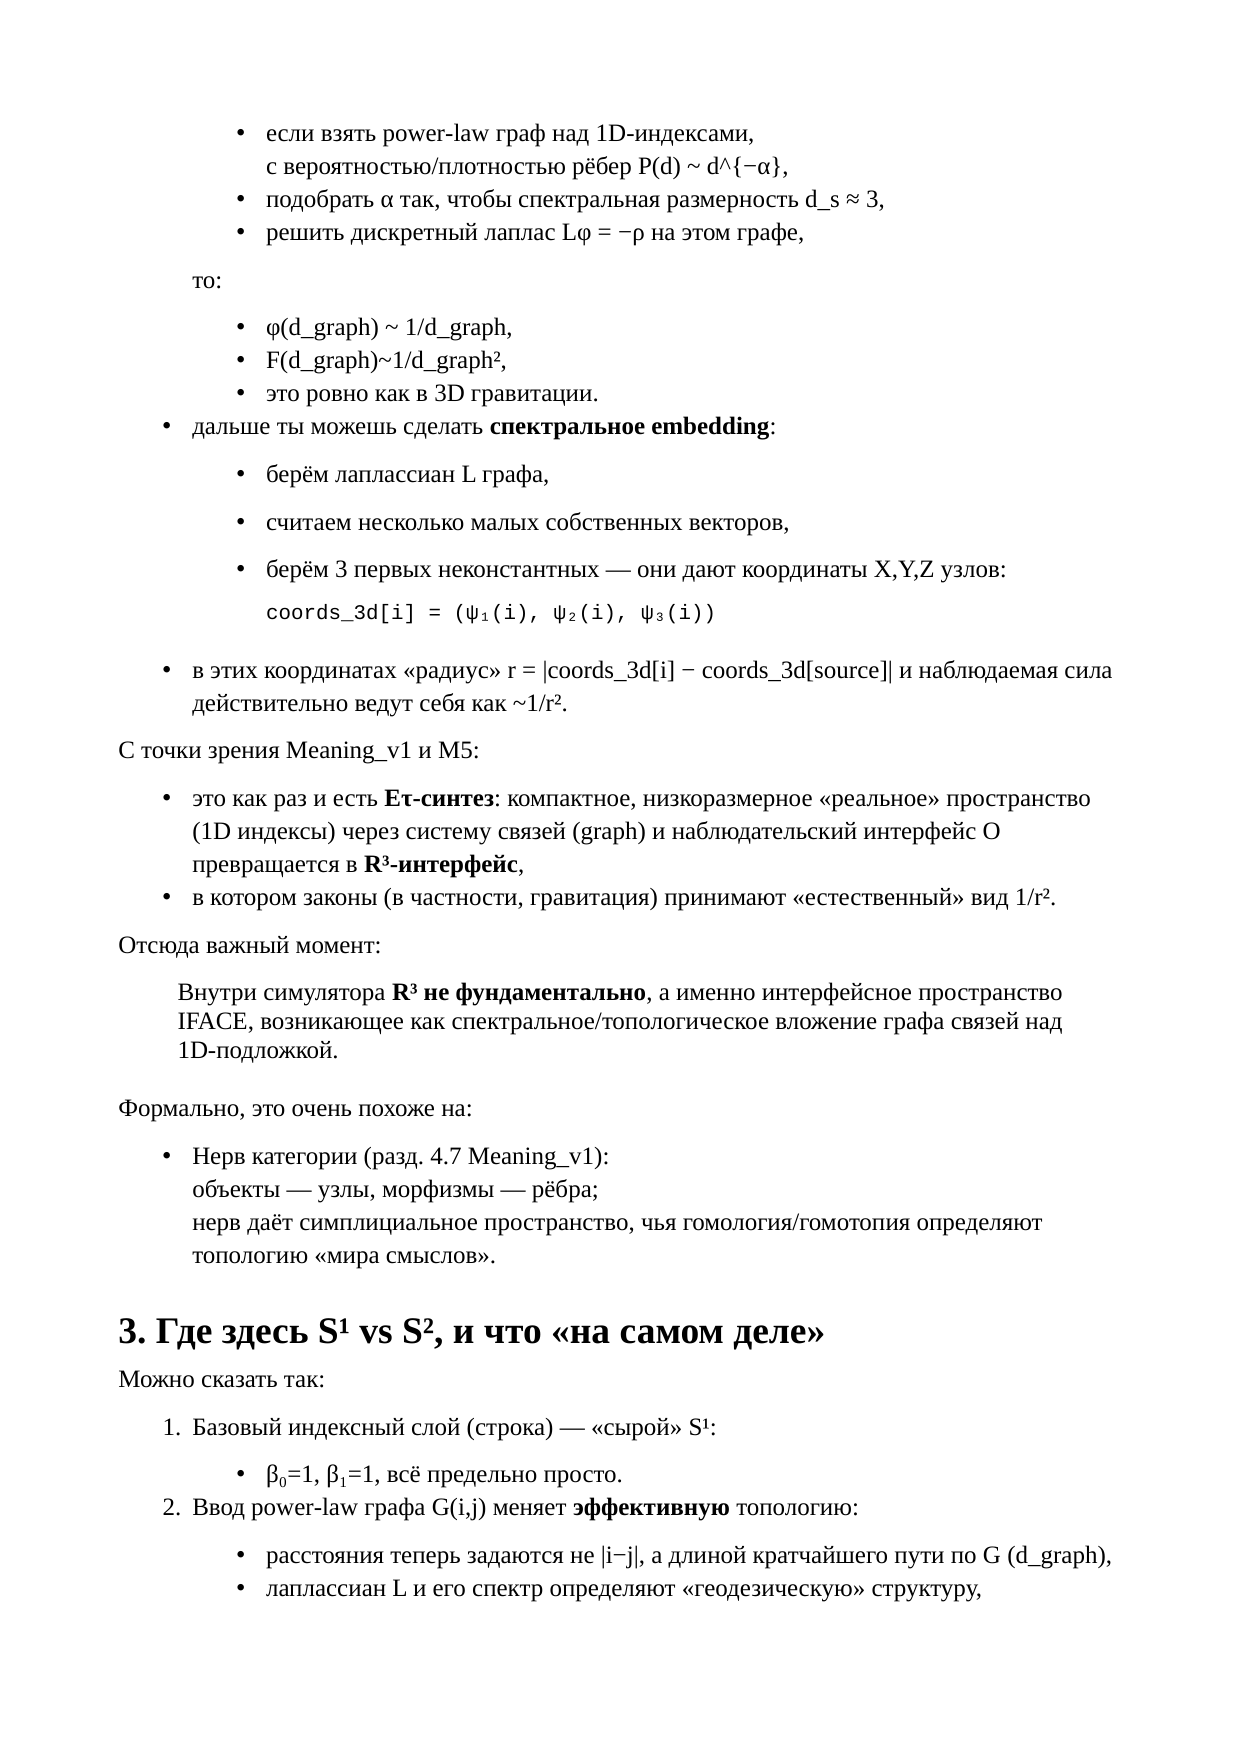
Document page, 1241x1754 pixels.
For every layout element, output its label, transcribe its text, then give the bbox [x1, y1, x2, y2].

list то: [162, 265, 1122, 293]
list в этих координатах «радиус» r = |coords_3d[i] − coords_3d[source]| и наблюдаемая сила действительно ведут себя как ~1/r². [162, 655, 1122, 717]
text Отсюда важный момент: [118, 930, 1122, 959]
list если взять power‑law граф над 1D‑индексами, с вероятностью/плотностью рёбер P(d) ~ d^{−α}, [236, 118, 1122, 180]
list дальше ты можешь сделать спектральное embedding: [162, 411, 1122, 440]
subtitle 3. Где здесь S¹ vs S², и что «на самом деле» [118, 1308, 1122, 1351]
list β₀=1, β₁=1, всё предельно просто. [236, 1459, 1122, 1488]
list решить дискретный лаплас Lφ = −ρ на этом графе, [236, 217, 1122, 246]
list берём 3 первых неконстантных — они дают координаты X,Y,Z узлов: [236, 554, 1122, 583]
list это как раз и есть Eτ‑синтез: компактное, низкоразмерное «реальное» пространство (1D индексы) через систему связей (graph) и наблюдательский интерфейс O превращается в R³‑интерфейс, [162, 783, 1122, 878]
text Формально, это очень похоже на: [118, 1093, 1122, 1122]
list F(d_graph)~1/d_graph², [236, 345, 1122, 374]
list в котором законы (в частности, гравитация) принимают «естественный» вид 1/r². [162, 882, 1122, 911]
text С точки зрения Meaning_v1 и M5: [118, 736, 1122, 764]
list считаем несколько малых собственных векторов, [236, 507, 1122, 535]
list Ввод power‑law графа G(i,j) меняет эффективную топологию: [162, 1492, 1122, 1521]
text Внутри симулятора R³ не фундаментально, а именно интерфейсное пространство IFACE, возникающее как спектральное/топологическое вложение графа связей над 1D‑подложкой. [177, 977, 1063, 1064]
list лаплассиан L и его спектр определяют «геодезическую» структуру, [236, 1573, 1122, 1602]
list Базовый индексный слой (строка) — «сырой» S¹: [162, 1412, 1122, 1440]
list φ(d_graph) ~ 1/d_graph, [236, 312, 1122, 341]
list берём лаплассиан L графа, [236, 459, 1122, 488]
text Можно сказать так: [118, 1364, 1122, 1393]
list coords_3d[i] = (ψ₁(i), ψ₂(i), ψ₃(i)) [236, 602, 1122, 626]
list подобрать α так, чтобы спектральная размерность d_s ≈ 3, [236, 184, 1122, 213]
list это ровно как в 3D гравитации. [236, 378, 1122, 407]
list расстояния теперь задаются не |i−j|, а длиной кратчайшего пути по G (d_graph), [236, 1540, 1122, 1568]
list Нерв категории (разд. 4.7 Meaning_v1): объекты — узлы, морфизмы — рёбра; нерв даёт симплициальное пространство, чья гомология/гомотопия определяют топологию «мира смыслов». [162, 1141, 1122, 1269]
